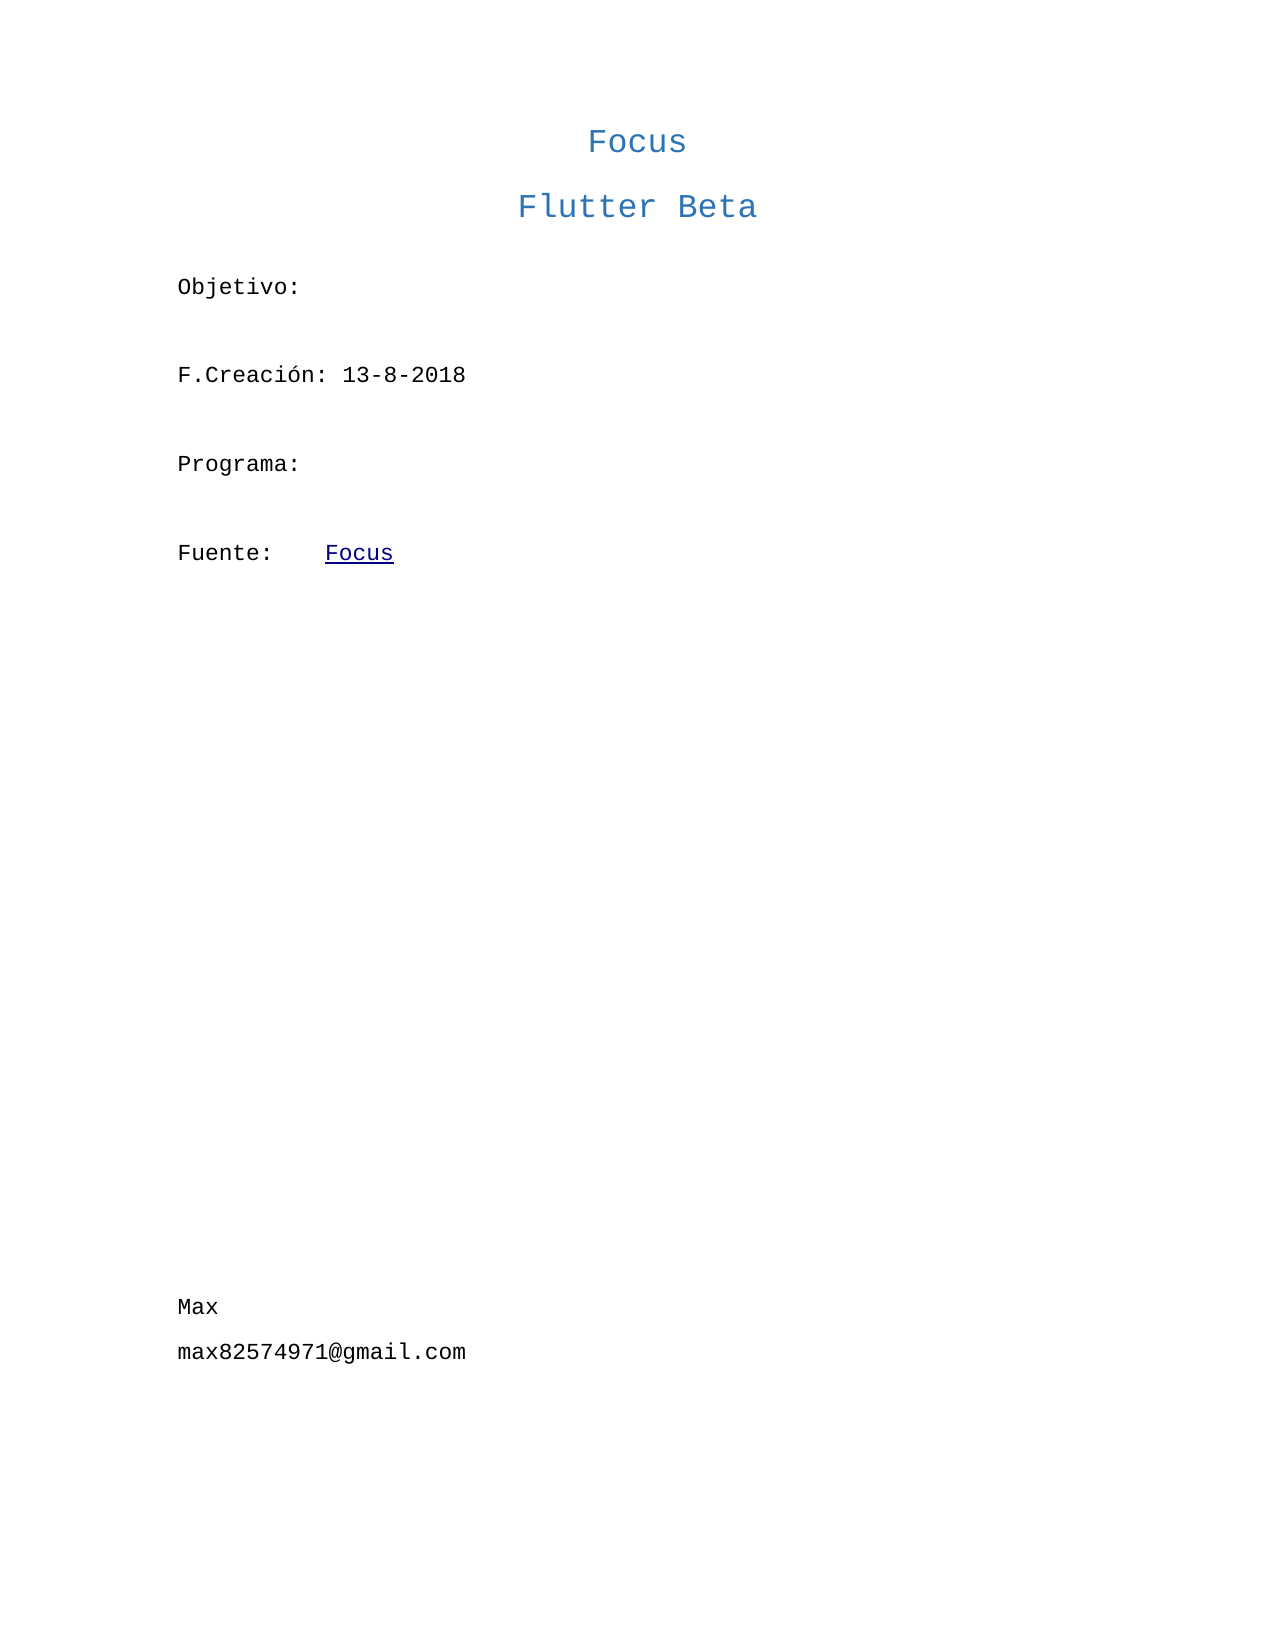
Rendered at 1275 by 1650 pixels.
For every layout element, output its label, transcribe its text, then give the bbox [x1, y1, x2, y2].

text Max [177, 1296, 1098, 1322]
text Programa: [177, 452, 1098, 478]
subtitle Flutter Beta [177, 190, 1098, 228]
text Objetivo: [177, 275, 1098, 301]
text Fuente: Focus [177, 541, 1098, 567]
text F.Creación: 13-8-2018 [177, 364, 1098, 390]
subtitle Focus [177, 125, 1098, 163]
text max82574971@gmail.com [177, 1340, 1098, 1366]
